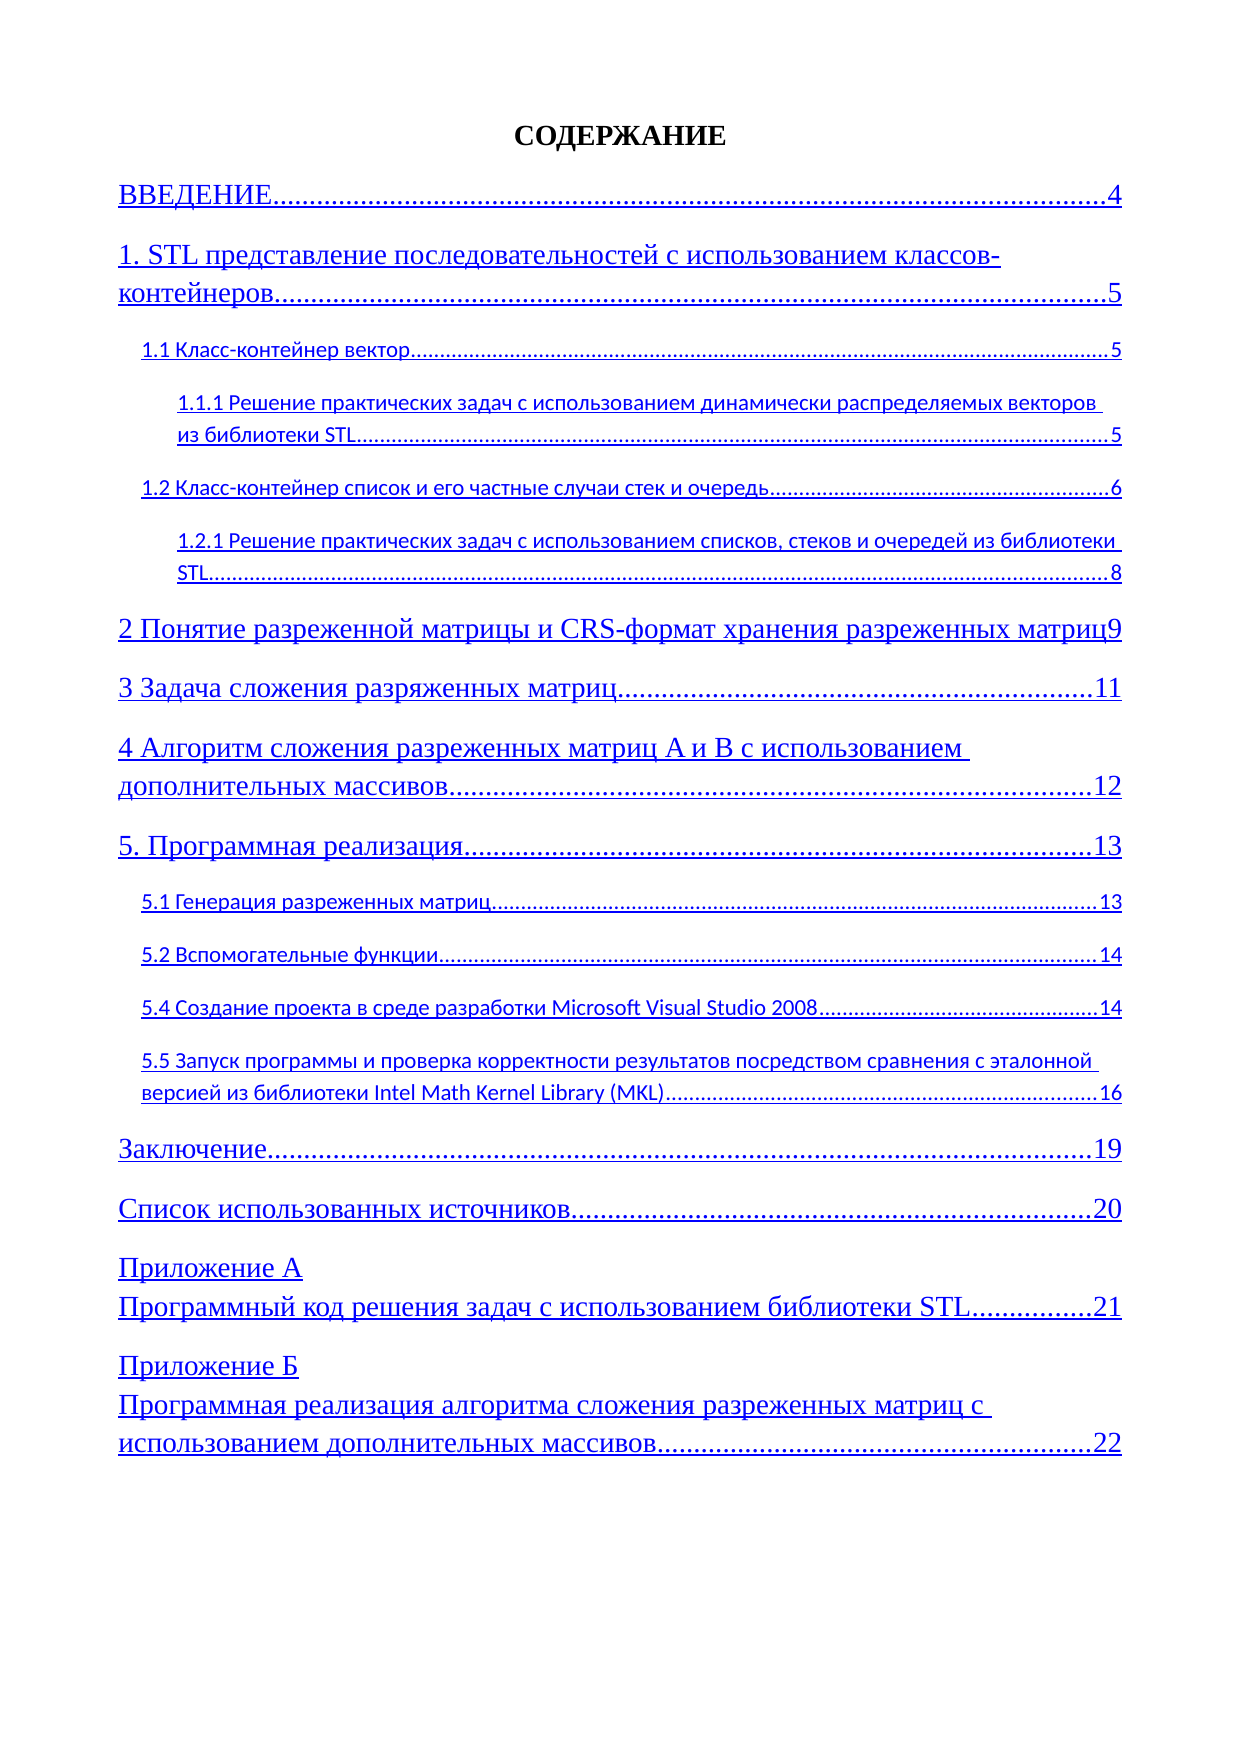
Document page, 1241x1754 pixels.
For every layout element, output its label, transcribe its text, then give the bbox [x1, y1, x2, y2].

text 1. STL представление последовательностей с использованием классов-контейнеров 5 [118, 237, 1122, 304]
text 4 Алгоритм сложения разреженных матриц A и B с использованием дополнительных массивов 12 [118, 730, 1122, 798]
text 5.1 Генерация разреженных матриц 13 [141, 887, 1122, 911]
text 1.2.1 Решение практических задач с использованием списков, стеков и очередей из библиотеки STL 8 [177, 526, 1122, 550]
text 5.5 Запуск программы и проверка корректности результатов посредством сравнения с эталонной версией из библиотеки Intel Math Kernel Library (MKL) 16 [141, 1046, 1122, 1103]
text 5. Программная реализация 13 [118, 828, 1122, 857]
text 5.4 Создание проекта в среде разработки Microsoft Visual Studio 2008 14 [141, 993, 1122, 1017]
text 2 Понятие разреженной матрицы и CRS-формат хранения разреженных матриц 9 [118, 611, 1122, 640]
text 5.2 Вспомогательные функции 14 [141, 940, 1122, 964]
text 1.1.1 Решение практических задач с использованием динамически распределяемых векторов из библиотеки STL 5 [177, 388, 1122, 444]
text 1.1 Класс-контейнер вектор 5 [141, 335, 1122, 359]
text 3 Задача сложения разряженных матриц 11 [118, 671, 1122, 700]
text 1.2.1 Решение практических задач с использованием списков, стеков и очередей из библиотеки STL 8 [177, 552, 1122, 582]
text ВВЕДЕНИЕ 4 [118, 177, 1122, 206]
text Приложение А Программный код решения задач с использованием библиотеки STL 21 [118, 1250, 1122, 1318]
text 1.2 Класс-контейнер список и его частные случаи стек и очередь 6 [141, 473, 1122, 497]
text Содержание [118, 118, 1122, 152]
text Заключение 19 [118, 1132, 1122, 1161]
text Приложение Б Программная реализация алгоритма сложения разреженных матриц с использованием дополнительных массивов 22 [118, 1348, 1122, 1454]
text Список использованных источников 20 [118, 1191, 1122, 1220]
